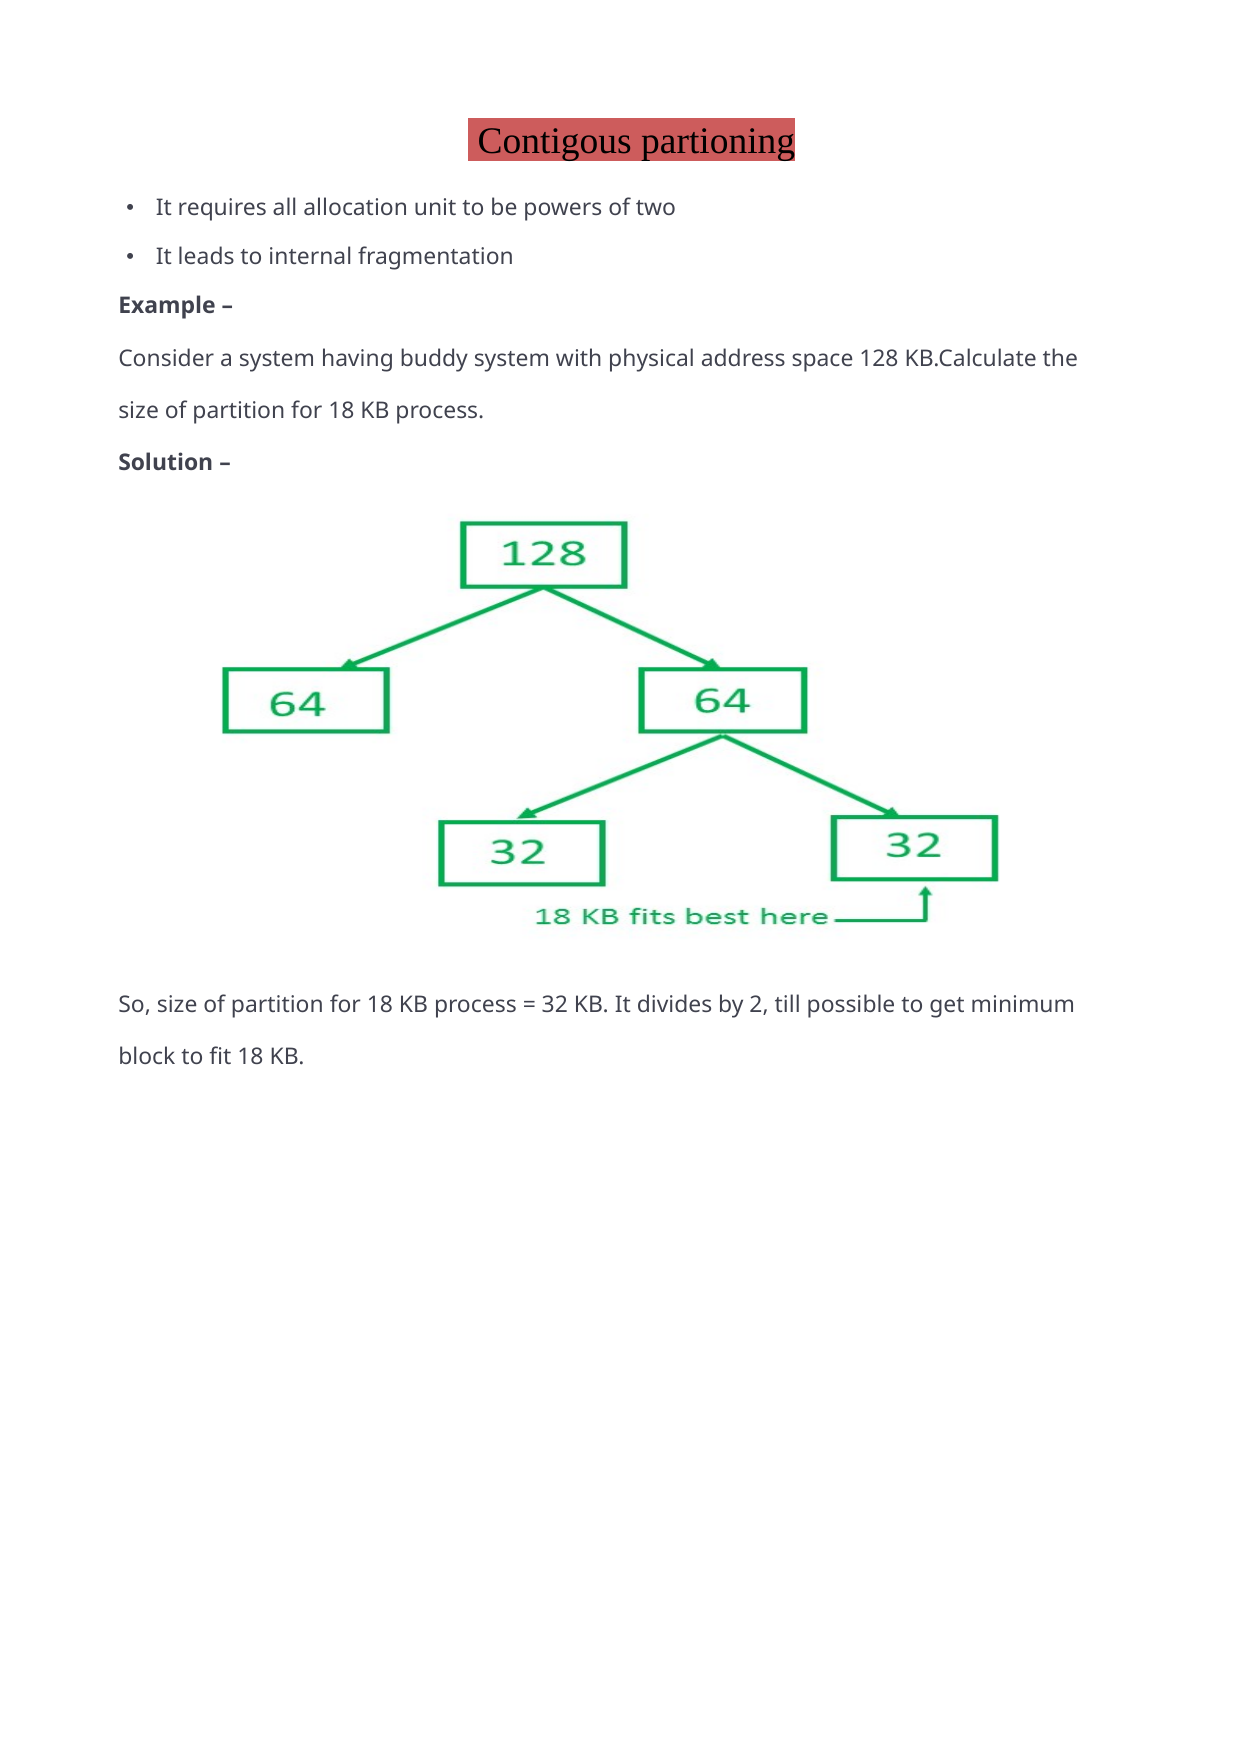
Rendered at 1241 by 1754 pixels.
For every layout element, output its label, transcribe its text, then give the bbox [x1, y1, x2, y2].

picture [118, 498, 1136, 967]
text Example – Consider a system having buddy system with physical address space 128 KB.Calculate the size of partition for 18 KB process. Solution – [118, 289, 1122, 477]
list It leads to internal fragmentation [156, 240, 1122, 271]
text So, size of partition for 18 KB process = 32 KB. It divides by 2, till possible to get minimum block to fit 18 KB. [118, 967, 1122, 1071]
list It requires all allocation unit to be powers of two [156, 191, 1122, 222]
